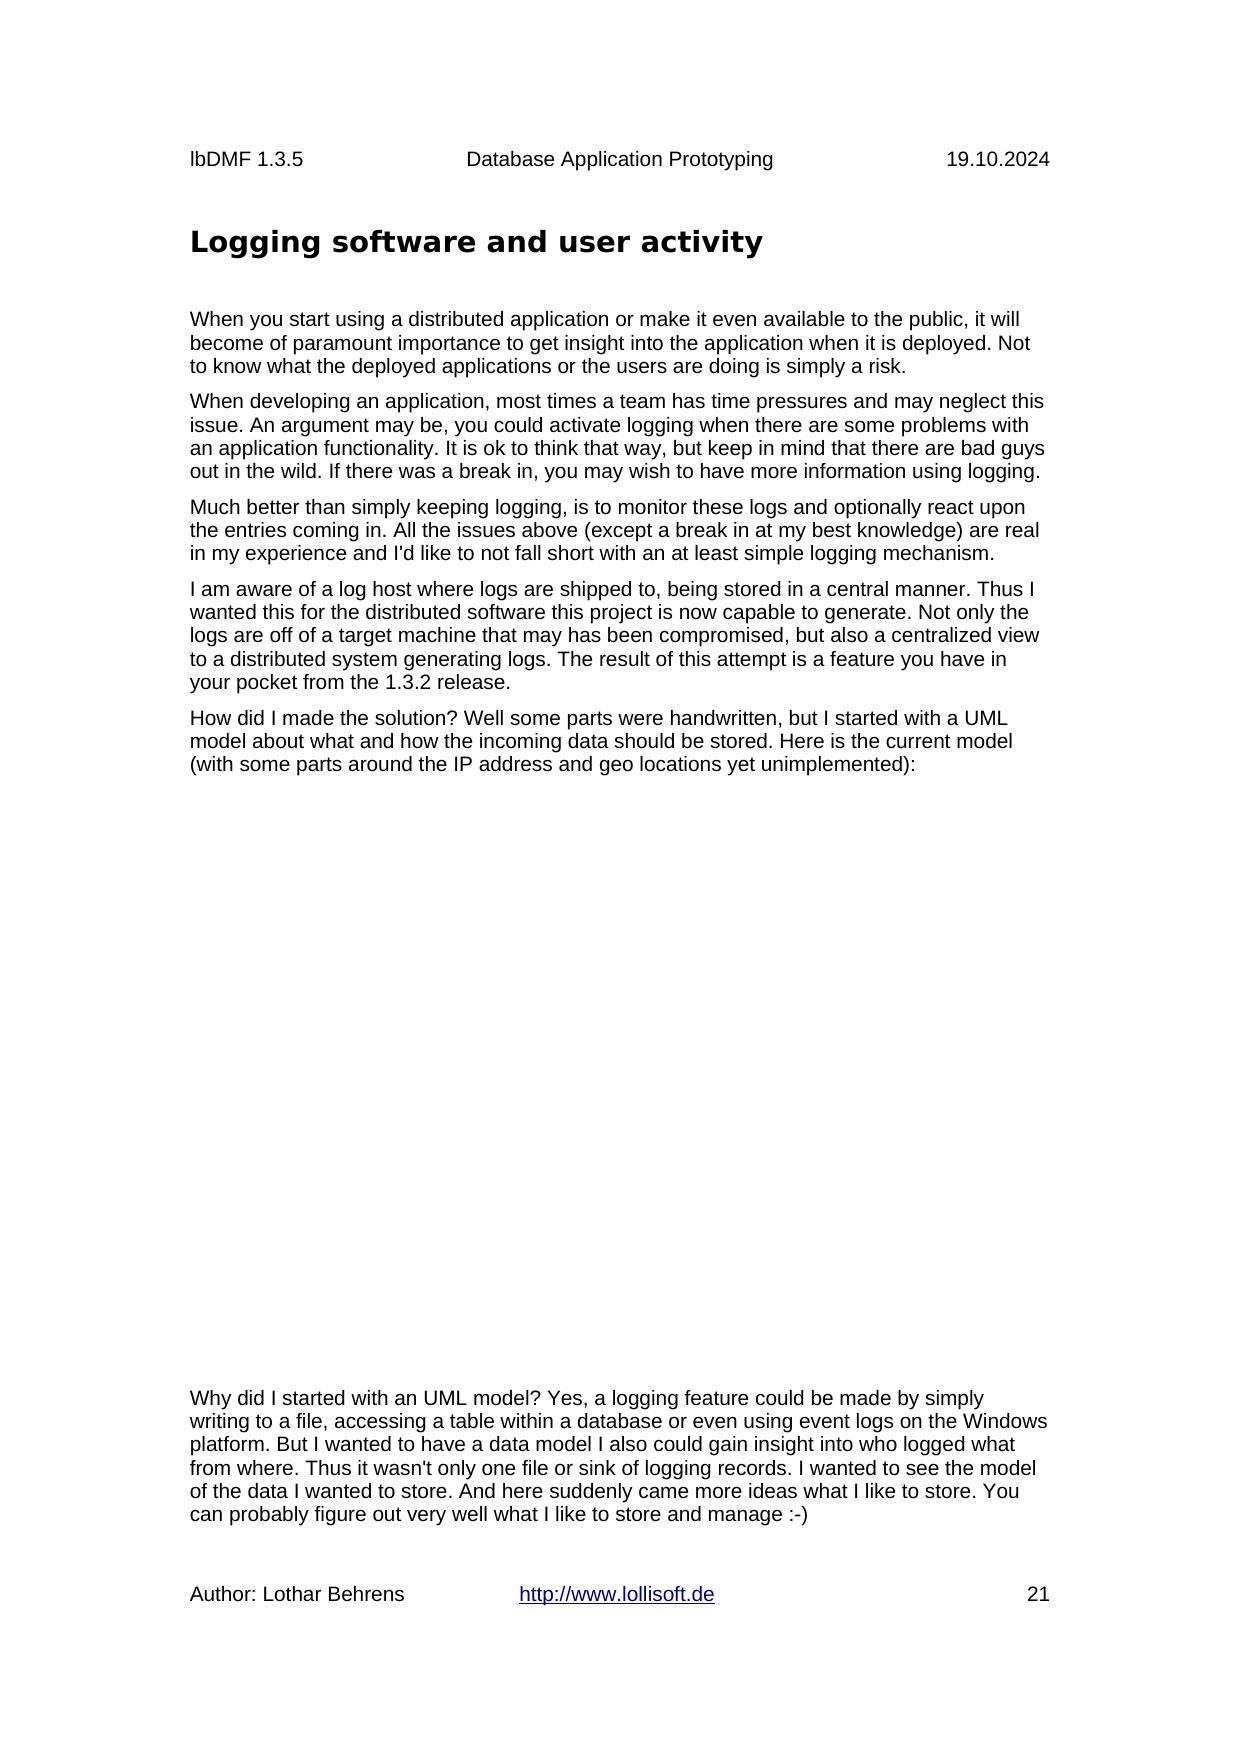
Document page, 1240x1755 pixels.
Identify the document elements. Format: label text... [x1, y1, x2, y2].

subtitle Logging software and user activity [189, 226, 1050, 259]
text When developing an application, most times a team has time pressures and may neglect this issue. An argument may be, you could activate logging when there are some problems with an application functionality. It is ok to think that way, but keep in mind that there are bad guys out in the wild. If there was a break in, you may wish to have more information using logging. [189, 390, 1050, 483]
text I am aware of a log host where logs are shipped to, being stored in a central manner. Thus I wanted this for the distributed software this project is now capable to generate. Not only the logs are off of a target machine that may has been compromised, but also a centralized view to a distributed system generating logs. The result of this attempt is a feature you have in your pocket from the 1.3.2 release. [189, 578, 1050, 694]
text Why did I started with an UML model? Yes, a logging feature could be made by simply writing to a file, accessing a table within a database or even using event logs on the Windows platform. But I wanted to have a data model I also could gain insight into who logged what from where. Thus it wasn't only one file or sink of logging records. I wanted to see the model of the data I wanted to store. And here suddenly came more ideas what I like to store. You can probably figure out very well what I like to store and manage :-) [189, 1386, 1050, 1526]
text How did I made the solution? Well some parts were handwritten, but I started with a UML model about what and how the incoming data should be stored. Here is the current model (with some parts around the IP address and geo locations yet unimplemented): [189, 706, 1050, 776]
text Much better than simply keeping logging, is to monitor these logs and optionally react upon the entries coming in. All the issues above (except a break in at my best knowledge) are real in my experience and I'd like to not fall short with an at least simple logging mechanism. [189, 495, 1050, 565]
text When you start using a distributed application or make it even available to the public, it will become of paramount importance to get insight into the application when it is deployed. Not to know what the deployed applications or the users are doing is simply a risk. [189, 308, 1050, 377]
